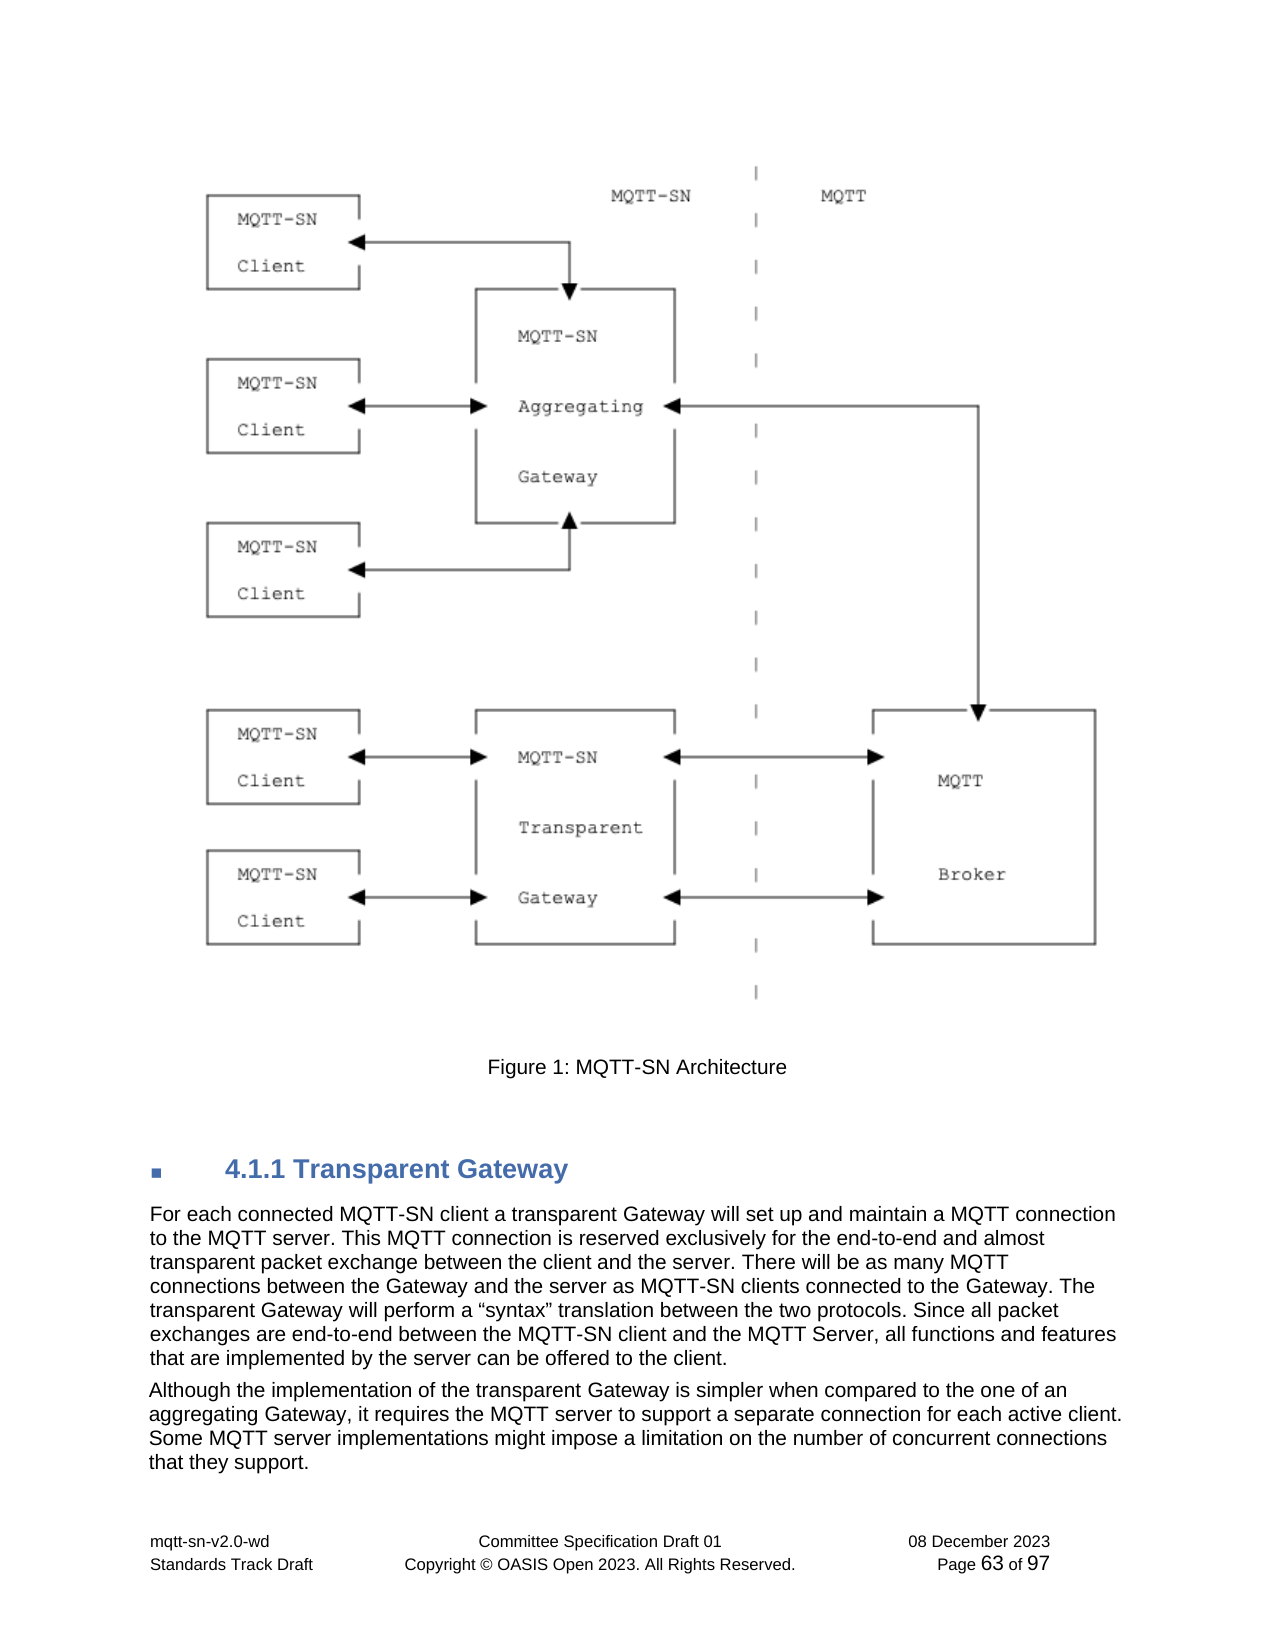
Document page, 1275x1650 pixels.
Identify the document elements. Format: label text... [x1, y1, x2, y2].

text Although the implementation of the transparent Gateway is simpler when compared to the one of an aggregating Gateway, it requires the MQTT server to support a separate connection for each active client. Some MQTT server implementations might impose a limitation on the number of concurrent connections that they support. [148, 1378, 1124, 1474]
subtitle 4.1.1 Transparent Gateway [150, 1151, 1124, 1189]
picture [199, 150, 1105, 1023]
text For each connected MQTT-SN client a transparent Gateway will set up and maintain a MQTT connection to the MQTT server. This MQTT connection is reserved exclusively for the end-to-end and almost transparent packet exchange between the client and the server. There will be as many MQTT connections between the Gateway and the server as MQTT-SN clients connected to the Gateway. The transparent Gateway will perform a “syntax” translation between the two protocols. Since all packet exchanges are end-to-end between the MQTT-SN client and the MQTT Server, all functions and features that are implemented by the server can be offered to the client. [149, 1202, 1124, 1369]
text Figure 1: MQTT-SN Architecture [150, 1054, 1124, 1078]
